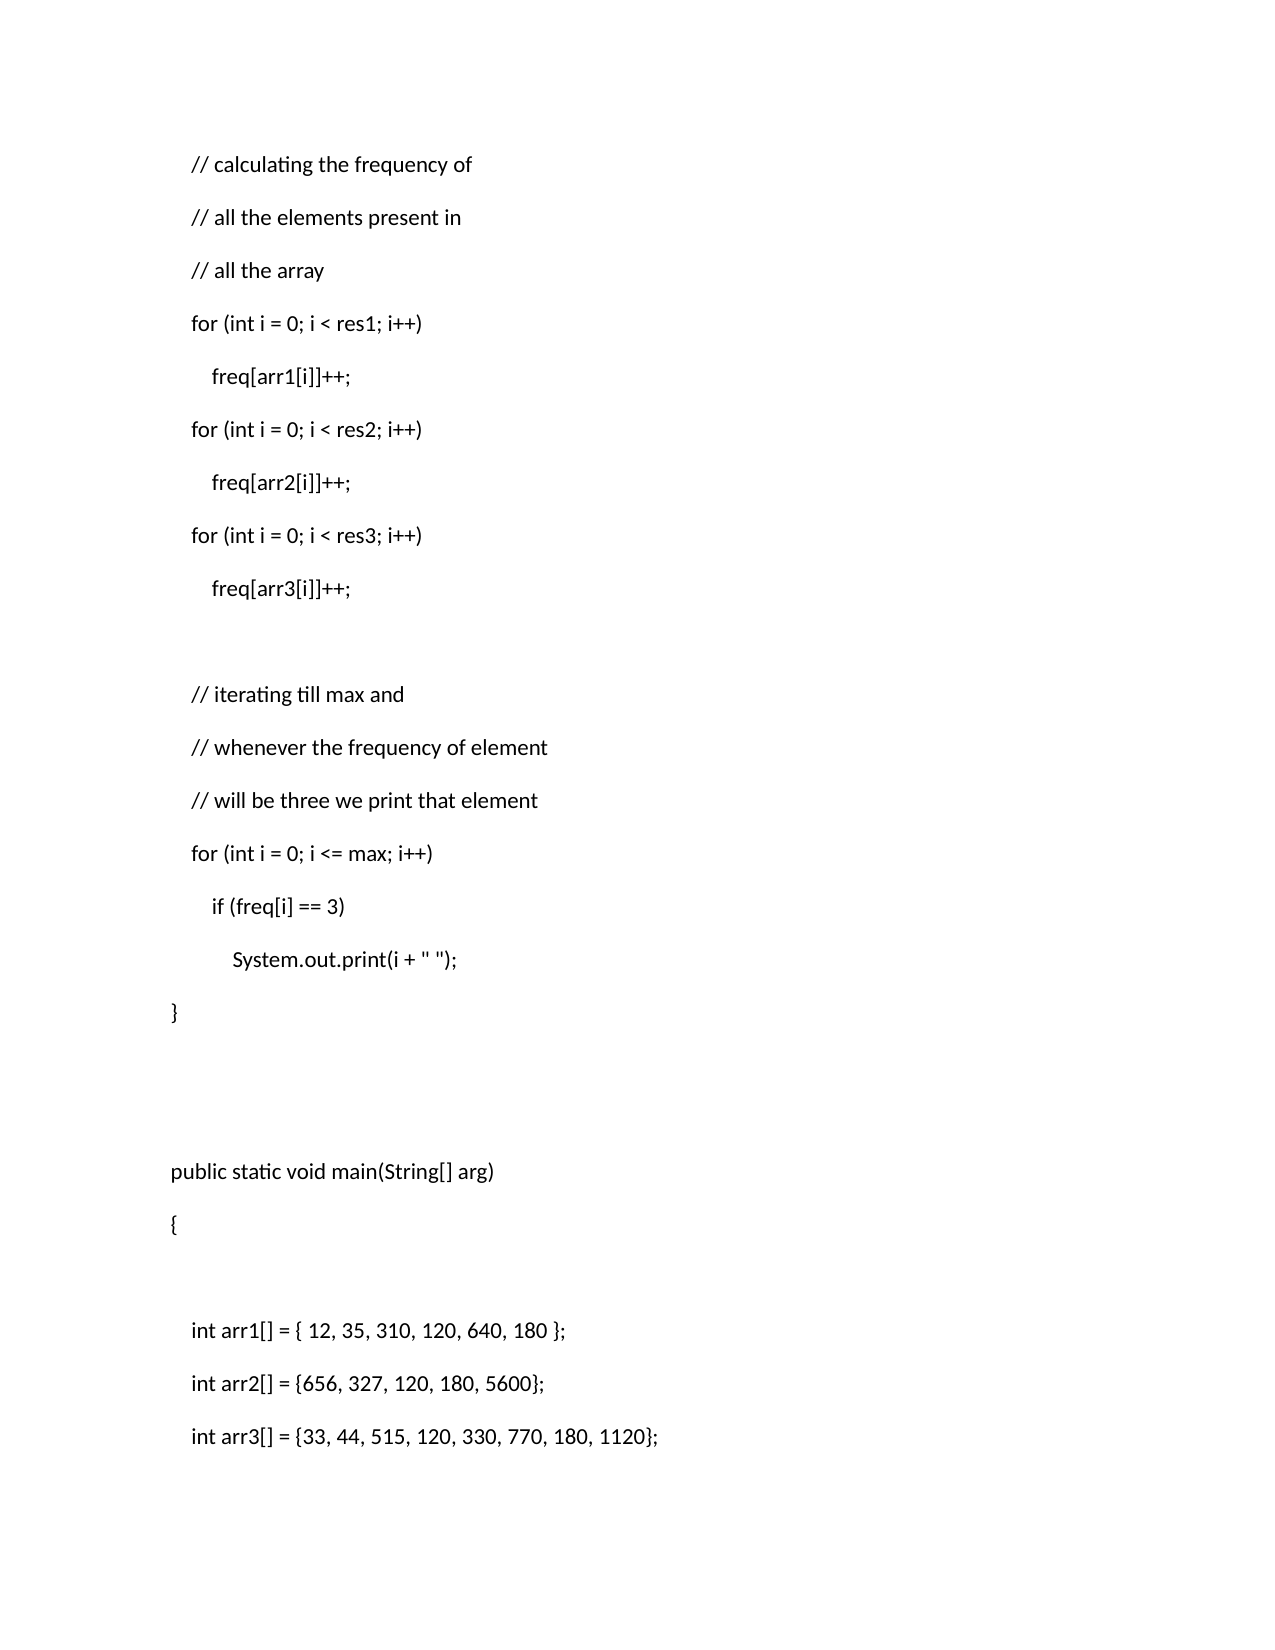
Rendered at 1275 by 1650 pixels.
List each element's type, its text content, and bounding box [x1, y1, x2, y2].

text // will be three we print that element [150, 786, 1125, 814]
text int arr3[] = {33, 44, 515, 120, 330, 770, 180, 1120}; [150, 1422, 1125, 1451]
text // all the elements present in [150, 203, 1125, 231]
text { [150, 1210, 1125, 1238]
text // all the array [150, 256, 1125, 284]
text System.out.print(i + " "); [150, 945, 1125, 973]
text for (int i = 0; i < res1; i++) [150, 309, 1125, 337]
text // whenever the frequency of element [150, 733, 1125, 761]
text if (freq[i] == 3) [150, 892, 1125, 920]
text // calculating the frequency of [150, 150, 1125, 178]
text int arr1[] = { 12, 35, 310, 120, 640, 180 }; [150, 1316, 1125, 1344]
text for (int i = 0; i < res3; i++) [150, 521, 1125, 549]
text int arr2[] = {656, 327, 120, 180, 5600}; [150, 1369, 1125, 1397]
text freq[arr1[i]]++; [150, 362, 1125, 390]
text } [150, 998, 1125, 1026]
text public static void main(String[] arg) [150, 1157, 1125, 1185]
text // iterating till max and [150, 680, 1125, 708]
text for (int i = 0; i <= max; i++) [150, 839, 1125, 867]
text freq[arr3[i]]++; [150, 574, 1125, 602]
text freq[arr2[i]]++; [150, 468, 1125, 496]
text for (int i = 0; i < res2; i++) [150, 415, 1125, 443]
